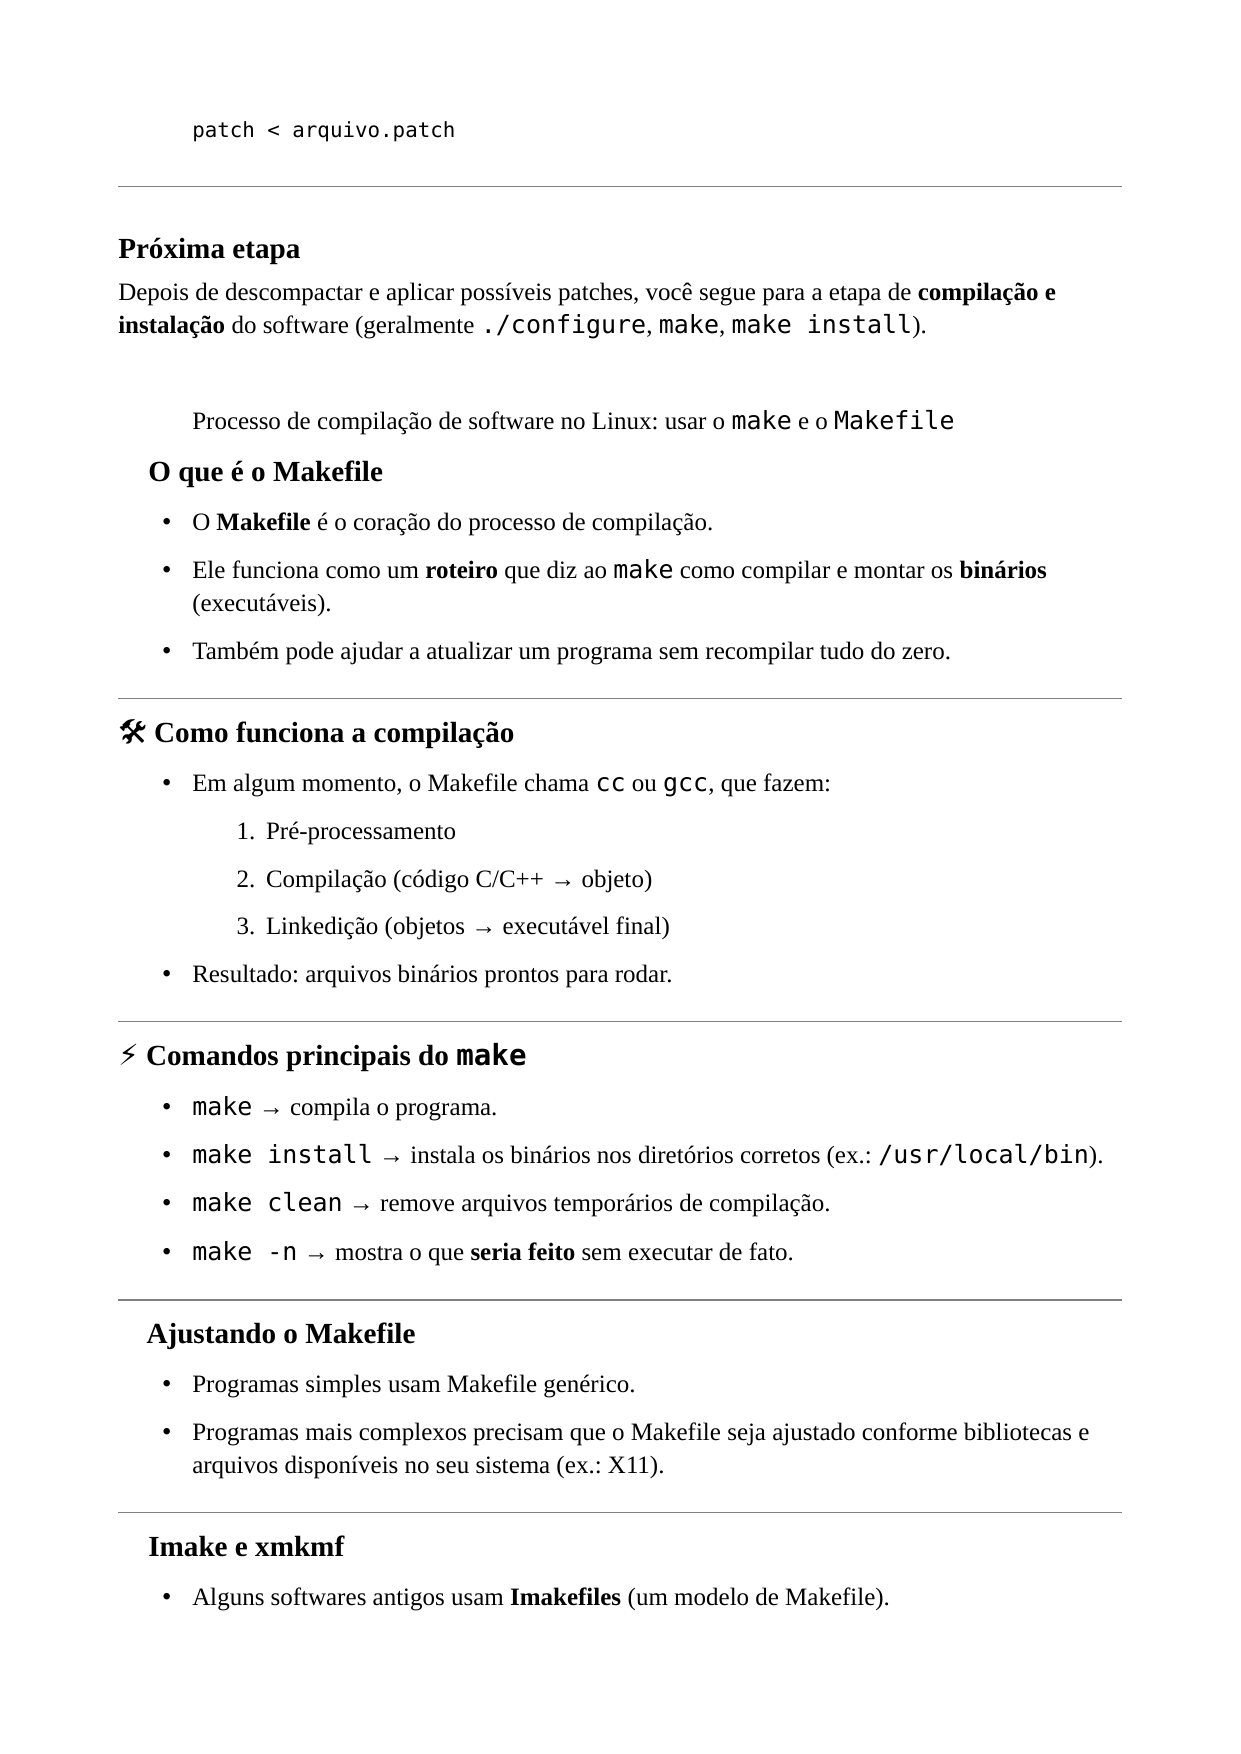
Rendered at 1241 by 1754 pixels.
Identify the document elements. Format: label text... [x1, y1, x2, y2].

list Compilação (código C/C++ → objeto) [236, 864, 1122, 893]
text Depois de descompactar e aplicar possíveis patches, você segue para a etapa de compilação e instalação do software (geralmente ./configure, make, make install). [118, 277, 1122, 339]
list make → compila o programa. [162, 1092, 1122, 1121]
list Ele funciona como um roteiro que diz ao make como compilar e montar os binários (executáveis). [162, 555, 1122, 617]
text Processo de compilação de software no Linux: usar o make e o Makefile [118, 406, 1122, 435]
subtitle ⚡ Comandos principais do make [118, 1038, 1122, 1072]
list Resultado: arquivos binários prontos para rodar. [162, 959, 1122, 988]
subtitle 📂 Ajustando o Makefile [118, 1316, 1122, 1350]
subtitle 🛠️ Como funciona a compilação [118, 715, 1122, 748]
list Alguns softwares antigos usam Imakefiles (um modelo de Makefile). [162, 1582, 1122, 1611]
list Também pode ajudar a atualizar um programa sem recompilar tudo do zero. [162, 636, 1122, 664]
list patch < arquivo.patch [162, 118, 1122, 142]
list Programas mais complexos precisam que o Makefile seja ajustado conforme bibliotecas e arquivos disponíveis no seu sistema (ex.: X11). [162, 1417, 1122, 1479]
subtitle 🧰 Imake e xmkmf [118, 1529, 1122, 1563]
list O Makefile é o coração do processo de compilação. [162, 507, 1122, 536]
list Em algum momento, o Makefile chama cc ou gcc, que fazem: [162, 768, 1122, 797]
list Linkedição (objetos → executável final) [236, 911, 1122, 940]
list make -n → mostra o que seria feito sem executar de fato. [162, 1237, 1122, 1266]
list make install → instala os binários nos diretórios corretos (ex.: /usr/local/bin). [162, 1140, 1122, 1169]
list Pré-processamento [236, 816, 1122, 845]
subtitle Próxima etapa [118, 231, 1122, 264]
list make clean → remove arquivos temporários de compilação. [162, 1188, 1122, 1218]
subtitle 📌 O que é o Makefile [118, 454, 1122, 487]
list Programas simples usam Makefile genérico. [162, 1369, 1122, 1398]
